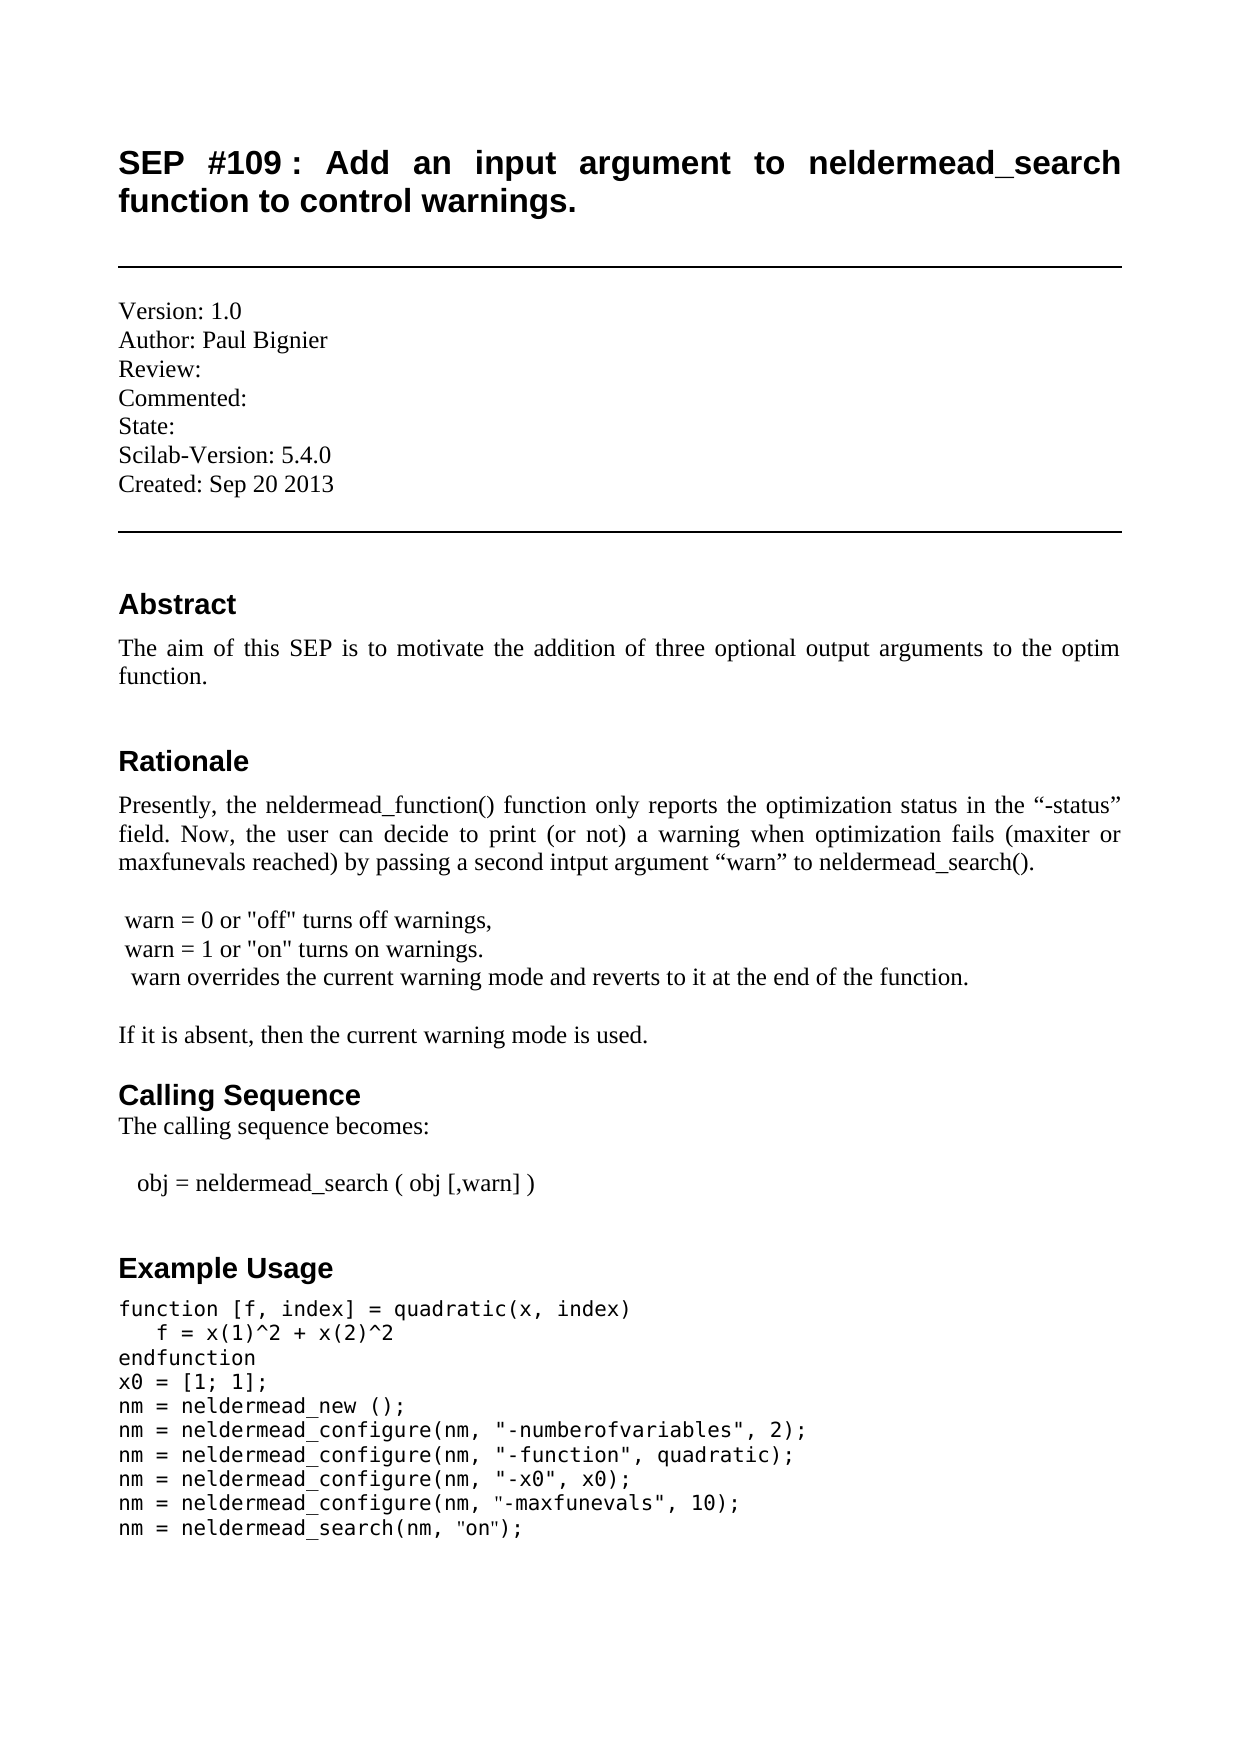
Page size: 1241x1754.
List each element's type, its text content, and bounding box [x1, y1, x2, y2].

subtitle SEP #109 : Add an input argument to neldermead_search function to control warnings. [118, 143, 1122, 220]
text warn = 0 or "off" turns off warnings, [118, 905, 1122, 934]
text Scilab-Version: 5.4.0 [118, 440, 1122, 469]
text Version: 1.0 [118, 296, 1122, 325]
text obj = neldermead_search ( obj [,warn] ) [118, 1168, 1122, 1197]
text State: [118, 411, 1122, 440]
text endfunction [118, 1346, 1122, 1370]
text Author: Paul Bignier [118, 325, 1122, 354]
text nm = neldermead_configure(nm, "-x0", x0); [118, 1467, 1122, 1491]
text If it is absent, then the current warning mode is used. [118, 1020, 1122, 1049]
text warn overrides the current warning mode and reverts to it at the end of the function. [118, 962, 1122, 991]
text function [f, index] = quadratic(x, index) [118, 1297, 1122, 1321]
text The calling sequence becomes: [118, 1111, 1122, 1140]
text f = x(1)^2 + x(2)^2 [118, 1321, 1122, 1346]
text warn = 1 or "on" turns on warnings. [118, 934, 1122, 962]
text Presently, the neldermead_function() function only reports the optimization status in the “-status” field. Now, the user can decide to print (or not) a warning when optimization fails (maxiter or maxfunevals reached) by passing a second intput argument “warn” to neldermead_search(). [118, 790, 1122, 876]
text nm = neldermead_configure(nm, "-numberofvariables", 2); [118, 1418, 1122, 1443]
text Created: Sep 20 2013 [118, 469, 1122, 498]
subtitle Abstract [118, 587, 1122, 620]
subtitle Example Usage [118, 1251, 1122, 1284]
text nm = neldermead_configure(nm, "-function", quadratic); [118, 1443, 1122, 1467]
subtitle Rationale [118, 744, 1122, 777]
text Review: [118, 354, 1122, 383]
text Commented: [118, 383, 1122, 411]
text nm = neldermead_new (); [118, 1394, 1122, 1418]
text Calling Sequence [118, 1077, 1122, 1111]
text nm = neldermead_configure(nm, "-maxfunevals", 10); [118, 1491, 1122, 1516]
text The aim of this SEP is to motivate the addition of three optional output arguments to the optim function. [118, 633, 1122, 690]
text nm = neldermead_search(nm, "on"); [118, 1516, 1122, 1540]
text x0 = [1; 1]; [118, 1370, 1122, 1394]
